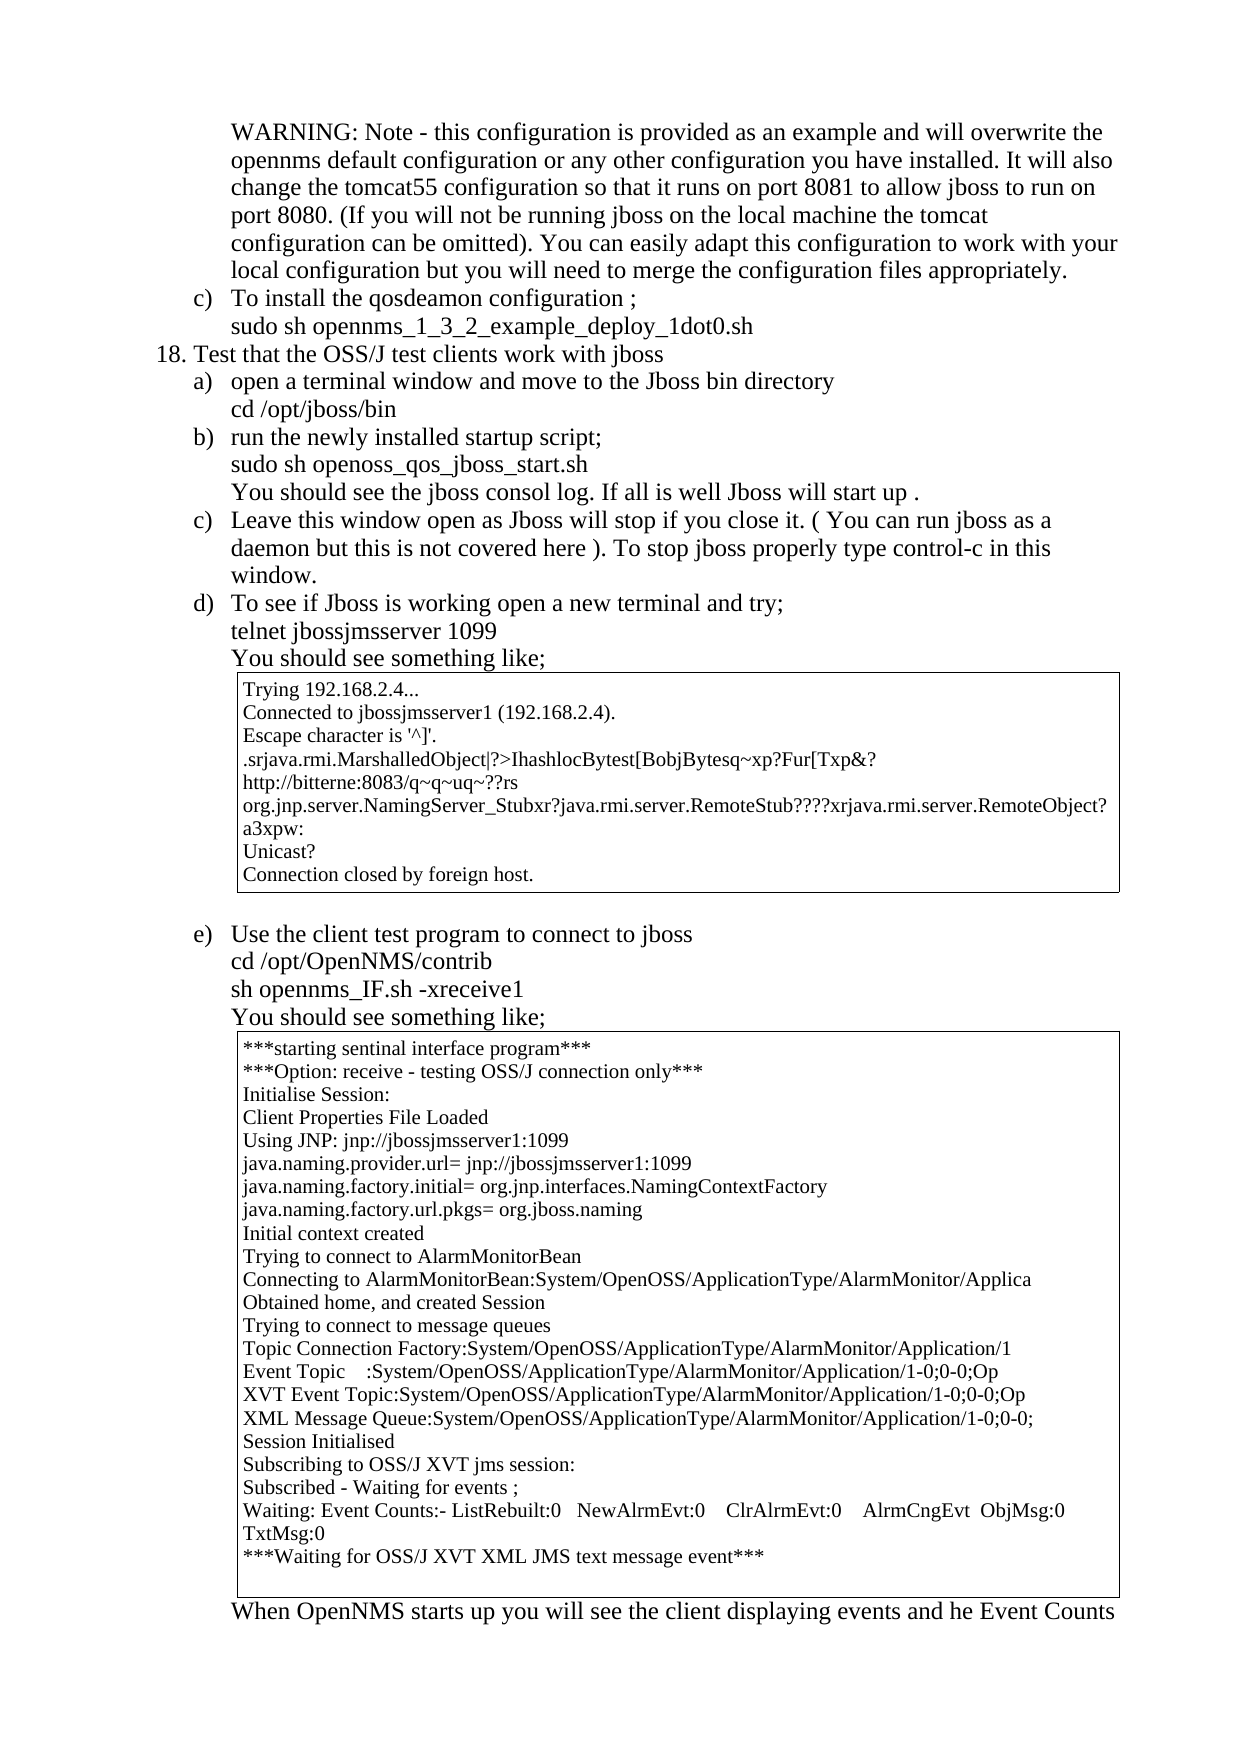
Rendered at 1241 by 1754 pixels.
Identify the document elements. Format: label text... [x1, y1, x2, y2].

list When OpenNMS starts up you will see the client displaying events and he Event Counts [193, 1597, 1122, 1625]
list Leave this window open as Jboss will stop if you close it. ( You can run jboss as a daemon but this is not covered here ). To stop jboss properly type control-c in this window. [193, 506, 1122, 589]
list Use the client test program to connect to jboss [193, 920, 1122, 947]
list You should see the jboss consol log. If all is well Jboss will start up . [193, 478, 1122, 506]
list sudo sh openoss_qos_jboss_start.sh [193, 451, 1122, 478]
list cd /opt/OpenNMS/contrib [193, 947, 1122, 975]
list run the newly installed startup script; [193, 423, 1122, 451]
list To install the qosdeamon configuration ; [193, 284, 1122, 312]
table_header Trying 192.168.2.4... Connected to jbossjmsserver1 (192.168.2.4). Escape character is '^]'. .srjava.rmi.MarshalledObject|?>IhashlocBytest[BobjBytesq~xp?Fur[Txp&? http://bitterne:8083/q~q~uq~??rs org.jnp.server.NamingServer_Stubxr?java.rmi.server.RemoteStub????xrjava.rmi.server.RemoteObject? a3xpw: Unicast? Connection closed by foreign host. [238, 673, 1119, 892]
list open a terminal window and move to the Jboss bin directory [193, 367, 1122, 395]
list cd /opt/jboss/bin [193, 395, 1122, 423]
list sudo sh opennms_1_3_2_example_deploy_1dot0.sh [193, 312, 1122, 340]
list sh opennms_IF.sh -xreceive1 [193, 975, 1122, 1003]
list You should see something like; [193, 1003, 1122, 1031]
list telnet jbossjmsserver 1099 [193, 617, 1122, 644]
list To see if Jboss is working open a new terminal and try; [193, 589, 1122, 617]
list Test that the OSS/J test clients work with jboss [156, 340, 1122, 367]
list You should see something like; [193, 644, 1122, 672]
list WARNING: Note - this configuration is provided as an example and will overwrite the opennms default configuration or any other configuration you have installed. It will also change the tomcat55 configuration so that it runs on port 8081 to allow jboss to run on port 8080. (If you will not be running jboss on the local machine the tomcat configuration can be omitted). You can easily adapt this configuration to work with your local configuration but you will need to merge the configuration files appropriately. [193, 118, 1122, 284]
table_header ***starting sentinal interface program*** ***Option: receive - testing OSS/J connection only*** Initialise Session: Client Properties File Loaded Using JNP: jnp://jbossjmsserver1:1099 java.naming.provider.url= jnp://jbossjmsserver1:1099 java.naming.factory.initial= org.jnp.interfaces.NamingContextFactory java.naming.factory.url.pkgs= org.jboss.naming Initial context created Trying to connect to AlarmMonitorBean Connecting to AlarmMonitorBean:System/OpenOSS/ApplicationType/AlarmMonitor/Applica Obtained home, and created Session Trying to connect to message queues Topic Connection Factory:System/OpenOSS/ApplicationType/AlarmMonitor/Application/1 Event Topic :System/OpenOSS/ApplicationType/AlarmMonitor/Application/1-0;0-0;Op XVT Event Topic:System/OpenOSS/ApplicationType/AlarmMonitor/Application/1-0;0-0;Op XML Message Queue:System/OpenOSS/ApplicationType/AlarmMonitor/Application/1-0;0-0; Session Initialised Subscribing to OSS/J XVT jms session: Subscribed - Waiting for events ; Waiting: Event Counts:- ListRebuilt:0 NewAlrmEvt:0 ClrAlrmEvt:0 AlrmCngEvt ObjMsg:0 TxtMsg:0 ***Waiting for OSS/J XVT XML JMS text message event*** [238, 1032, 1119, 1597]
